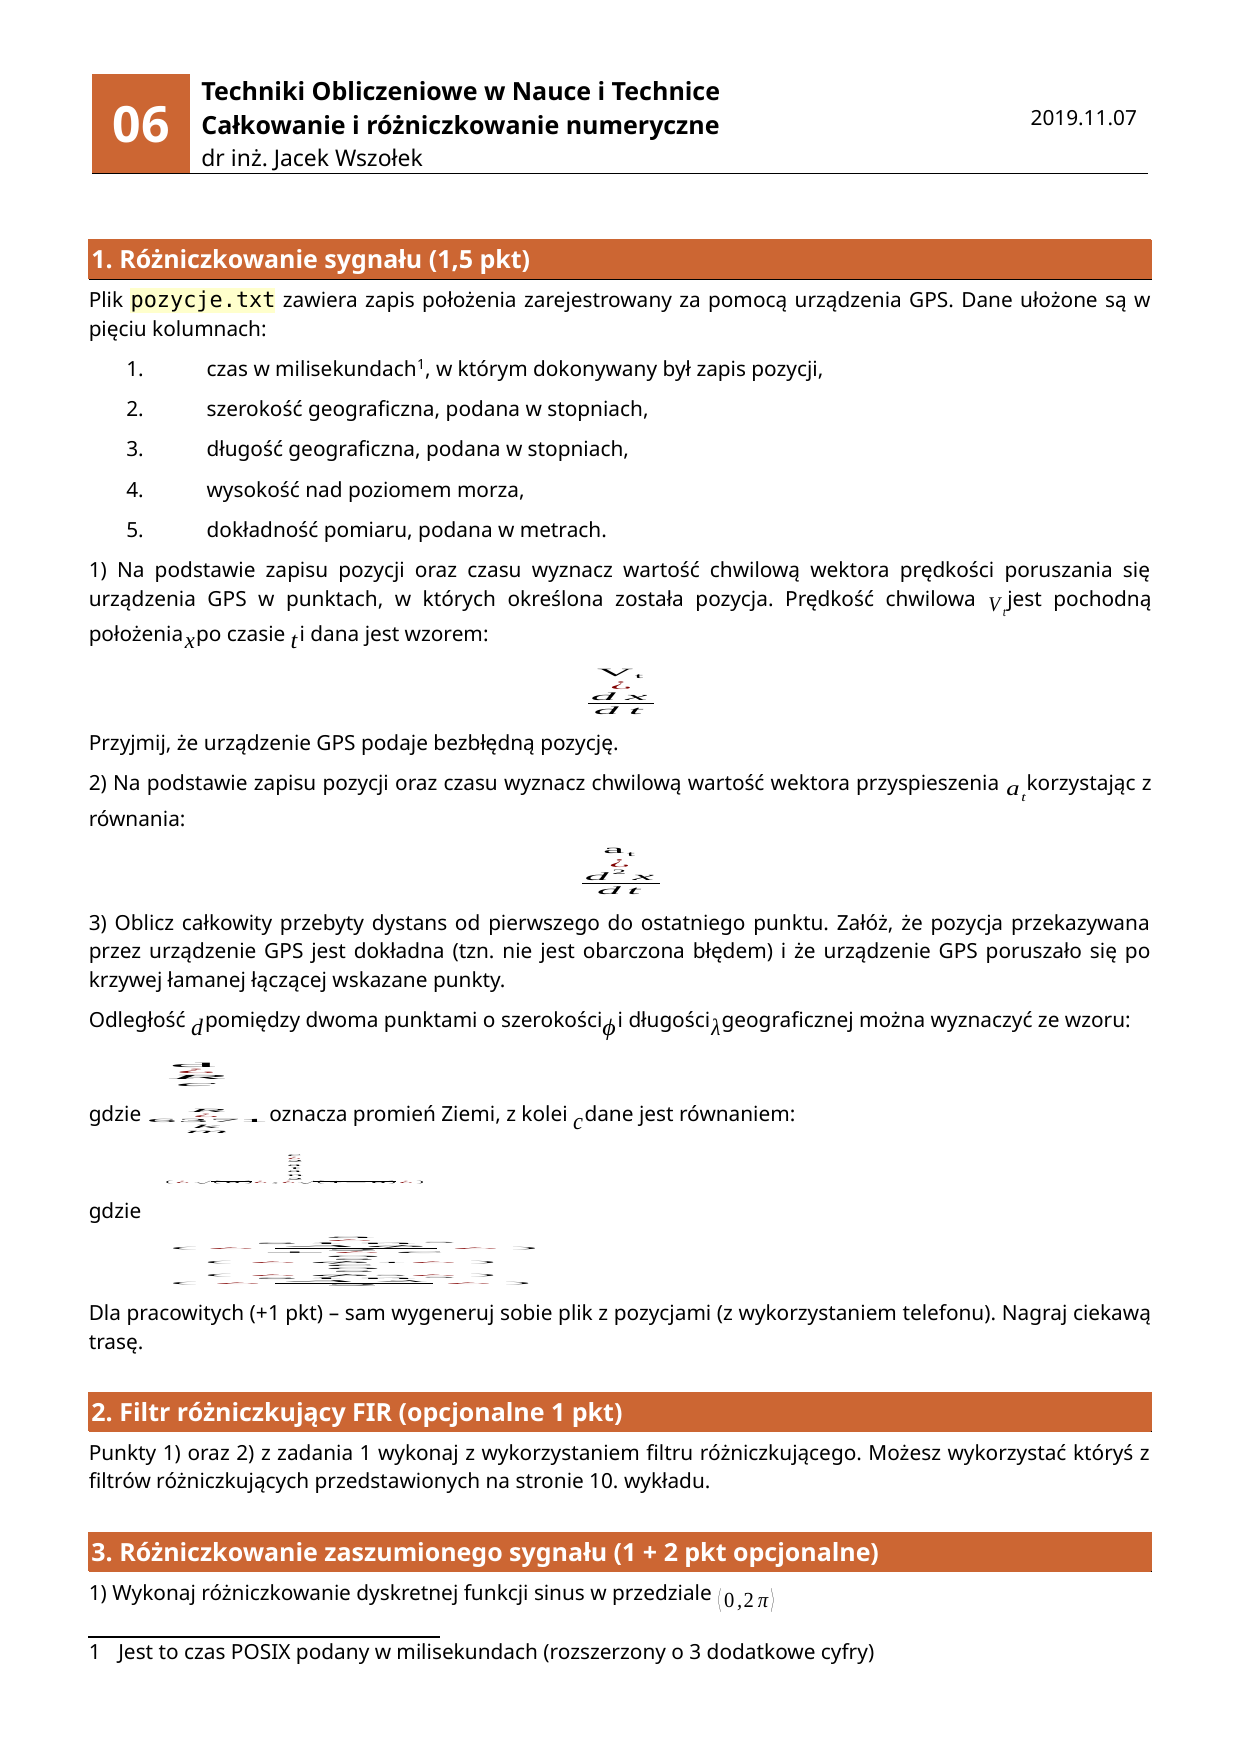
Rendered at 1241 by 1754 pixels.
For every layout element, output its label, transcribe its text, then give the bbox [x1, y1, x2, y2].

text Punkty 1) oraz 2) z zadania 1 wykonaj z wykorzystaniem filtru różniczkującego. Możesz wykorzystać któryś z filtrów różniczkujących przedstawionych na stronie 10. wykładu. [88, 1438, 1152, 1495]
text Dla pracowitych (+1 pkt) – sam wygeneruj sobie plik z pozycjami (z wykorzystaniem telefonu). Nagraj ciekawą trasę. [88, 1298, 1152, 1355]
text 1) Wykonaj różniczkowanie dyskretnej funkcji sinus w przedziale [88, 1578, 1152, 1613]
list długość geograficzna, podana w stopniach, [126, 434, 1152, 463]
list wysokość nad poziomem morza, [126, 475, 1152, 503]
text 1) Na podstawie zapisu pozycji oraz czasu wyznacz wartość chwilową wektora prędkości poruszania się urządzenia GPS w punktach, w których określona została pozycja. Prędkość chwilowa jest pochodną położeniapo czasie i dana jest wzorem: [88, 555, 1152, 654]
text Plik pozycje.txt zawiera zapis położenia zarejestrowany za pomocą urządzenia GPS. Dane ułożone są w pięciu kolumnach: [88, 286, 1152, 342]
text Odległość pomiędzy dwoma punktami o szerokościi długościgeograficznej można wyznaczyć ze wzoru: [88, 1005, 1152, 1041]
subtitle 3. Różniczkowanie zaszumionego sygnału (1 + 2 pkt opcjonalne) [90, 1533, 1151, 1571]
table_header Techniki Obliczeniowe w Nauce i Technice Całkowanie i różniczkowanie numeryczne dr inż. Jacek Wszołek [190, 74, 1002, 173]
table_header 2019.11.07 [1002, 74, 1148, 173]
list czas w milisekundach, w którym dokonywany był zapis pozycji, [126, 354, 1152, 383]
list dokładność pomiaru, podana w metrach. [126, 515, 1152, 543]
text Przyjmij, że urządzenie GPS podaje bezbłędną pozycję. [88, 728, 1152, 756]
subtitle 2. Filtr różniczkujący FIR (opcjonalne 1 pkt) [90, 1393, 1151, 1431]
table_header 06 [92, 74, 190, 173]
text 3) Oblicz całkowity przebyty dystans od pierwszego do ostatniego punktu. Załóż, że pozycja przekazywana przez urządzenie GPS jest dokładna (tzn. nie jest obarczona błędem) i że urządzenie GPS poruszało się po krzywej łamanej łączącej wskazane punkty. [88, 908, 1152, 993]
subtitle 1. Różniczkowanie sygnału (1,5 pkt) [90, 241, 1151, 278]
text gdzie oznacza promień Ziemi, z kolei dane jest równaniem: [88, 1099, 1152, 1135]
text gdzie [88, 1196, 1152, 1225]
list szerokość geograficzna, podana w stopniach, [126, 394, 1152, 423]
list Jest to czas POSIX podany w milisekundach (rozszerzony o 3 dodatkowe cyfry) [88, 1637, 1152, 1665]
text 2) Na podstawie zapisu pozycji oraz czasu wyznacz chwilową wartość wektora przyspieszenia korzystając z równania: [88, 768, 1152, 832]
